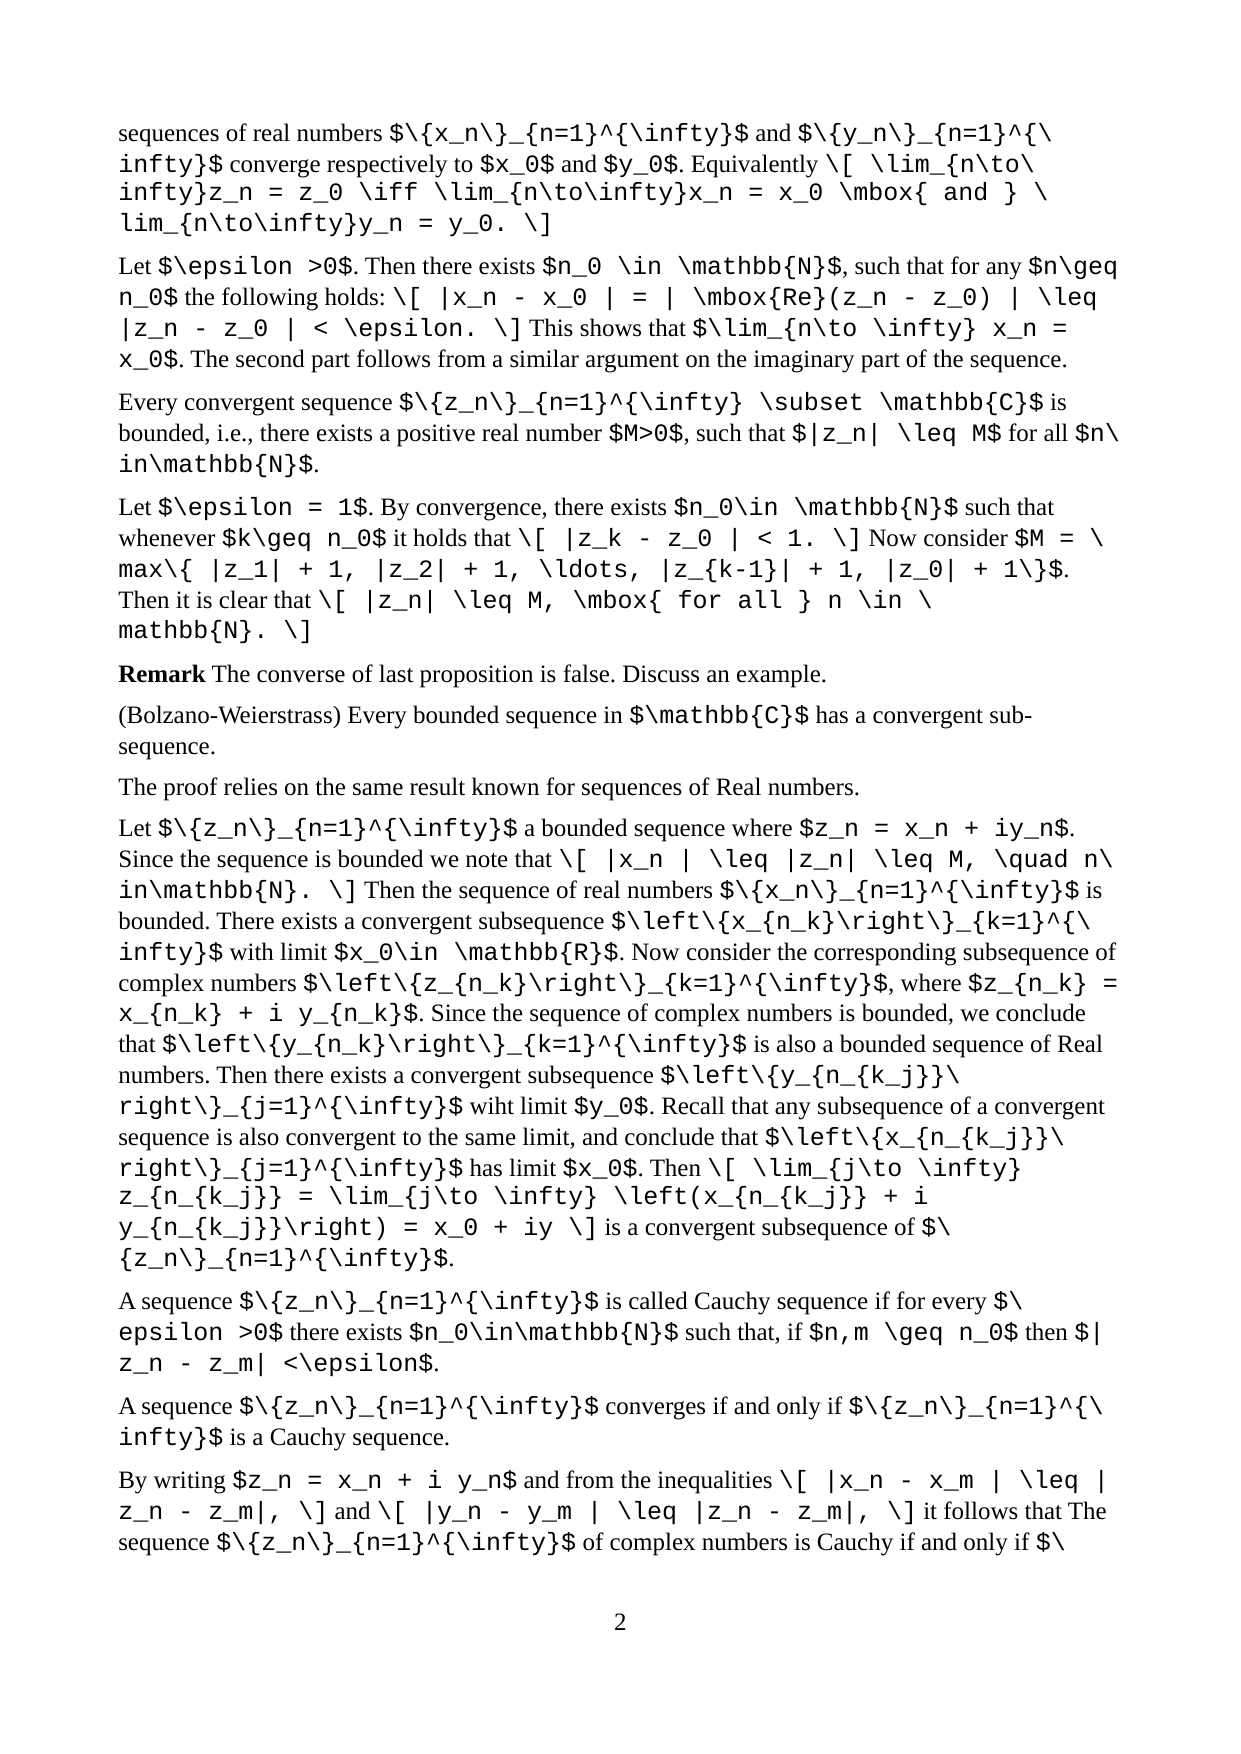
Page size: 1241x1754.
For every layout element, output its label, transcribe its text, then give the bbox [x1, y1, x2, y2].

text (Bolzano-Weierstrass) Every bounded sequence in $\mathbb{C}$ has a convergent sub-sequence. [118, 700, 1122, 760]
text Let $\{z_n\}_{n=1}^{\infty}$ a bounded sequence where $z_n = x_n + iy_n$. Since the sequence is bounded we note that \[ |x_n | \leq |z_n| \leq M, \quad n\in\mathbb{N}. \] Then the sequence of real numbers $\{x_n\}_{n=1}^{\infty}$ is bounded. There exists a convergent subsequence $\left\{x_{n_k}\right\}_{k=1}^{\infty}$ with limit $x_0\in \mathbb{R}$. Now consider the corresponding subsequence of complex numbers $\left\{z_{n_k}\right\}_{k=1}^{\infty}$, where $z_{n_k} = x_{n_k} + i y_{n_k}$. Since the sequence of complex numbers is bounded, we conclude that $\left\{y_{n_k}\right\}_{k=1}^{\infty}$ is also a bounded sequence of Real numbers. Then there exists a convergent subsequence $\left\{y_{n_{k_j}}\right\}_{j=1}^{\infty}$ wiht limit $y_0$. Recall that any subsequence of a convergent sequence is also convergent to the same limit, and conclude that $\left\{x_{n_{k_j}}\right\}_{j=1}^{\infty}$ has limit $x_0$. Then \[ \lim_{j\to \infty} z_{n_{k_j}} = \lim_{j\to \infty} \left(x_{n_{k_j}} + i y_{n_{k_j}}\right) = x_0 + iy \] is a convergent subsequence of $\{z_n\}_{n=1}^{\infty}$. [118, 813, 1122, 1273]
text Every convergent sequence $\{z_n\}_{n=1}^{\infty} \subset \mathbb{C}$ is bounded, i.e., there exists a positive real number $M>0$, such that $|z_n| \leq M$ for all $n\in\mathbb{N}$. [118, 387, 1122, 480]
text Remark The converse of last proposition is false. Discuss an example. [118, 659, 1122, 688]
text sequences of real numbers $\{x_n\}_{n=1}^{\infty}$ and $\{y_n\}_{n=1}^{\infty}$ converge respectively to $x_0$ and $y_0$. Equivalently \[ \lim_{n\to\infty}z_n = z_0 \iff \lim_{n\to\infty}x_n = x_0 \mbox{ and } \lim_{n\to\infty}y_n = y_0. \] [118, 118, 1122, 239]
text The proof relies on the same result known for sequences of Real numbers. [118, 772, 1122, 801]
text Let $\epsilon = 1$. By convergence, there exists $n_0\in \mathbb{N}$ such that whenever $k\geq n_0$ it holds that \[ |z_k - z_0 | < 1. \] Now consider $M = \max\{ |z_1| + 1, |z_2| + 1, \ldots, |z_{k-1}| + 1, |z_0| + 1\}$. Then it is clear that \[ |z_n| \leq M, \mbox{ for all } n \in \mathbb{N}. \] [118, 492, 1122, 646]
text A sequence $\{z_n\}_{n=1}^{\infty}$ is called Cauchy sequence if for every $\epsilon >0$ there exists $n_0\in\mathbb{N}$ such that, if $n,m \geq n_0$ then $|z_n - z_m| <\epsilon$. [118, 1286, 1122, 1378]
text By writing $z_n = x_n + i y_n$ and from the inequalities \[ |x_n - x_m | \leq |z_n - z_m|, \] and \[ |y_n - y_m | \leq |z_n - z_m|, \] it follows that The sequence $\{z_n\}_{n=1}^{\infty}$ of complex numbers is Cauchy if and only if $\ [118, 1465, 1122, 1558]
text A sequence $\{z_n\}_{n=1}^{\infty}$ converges if and only if $\{z_n\}_{n=1}^{\infty}$ is a Cauchy sequence. [118, 1391, 1122, 1453]
text Let $\epsilon >0$. Then there exists $n_0 \in \mathbb{N}$, such that for any $n\geq n_0$ the following holds: \[ |x_n - x_0 | = | \mbox{Re}(z_n - z_0) | \leq |z_n - z_0 | < \epsilon. \] This shows that $\lim_{n\to \infty} x_n = x_0$. The second part follows from a similar argument on the imaginary part of the sequence. [118, 251, 1122, 375]
